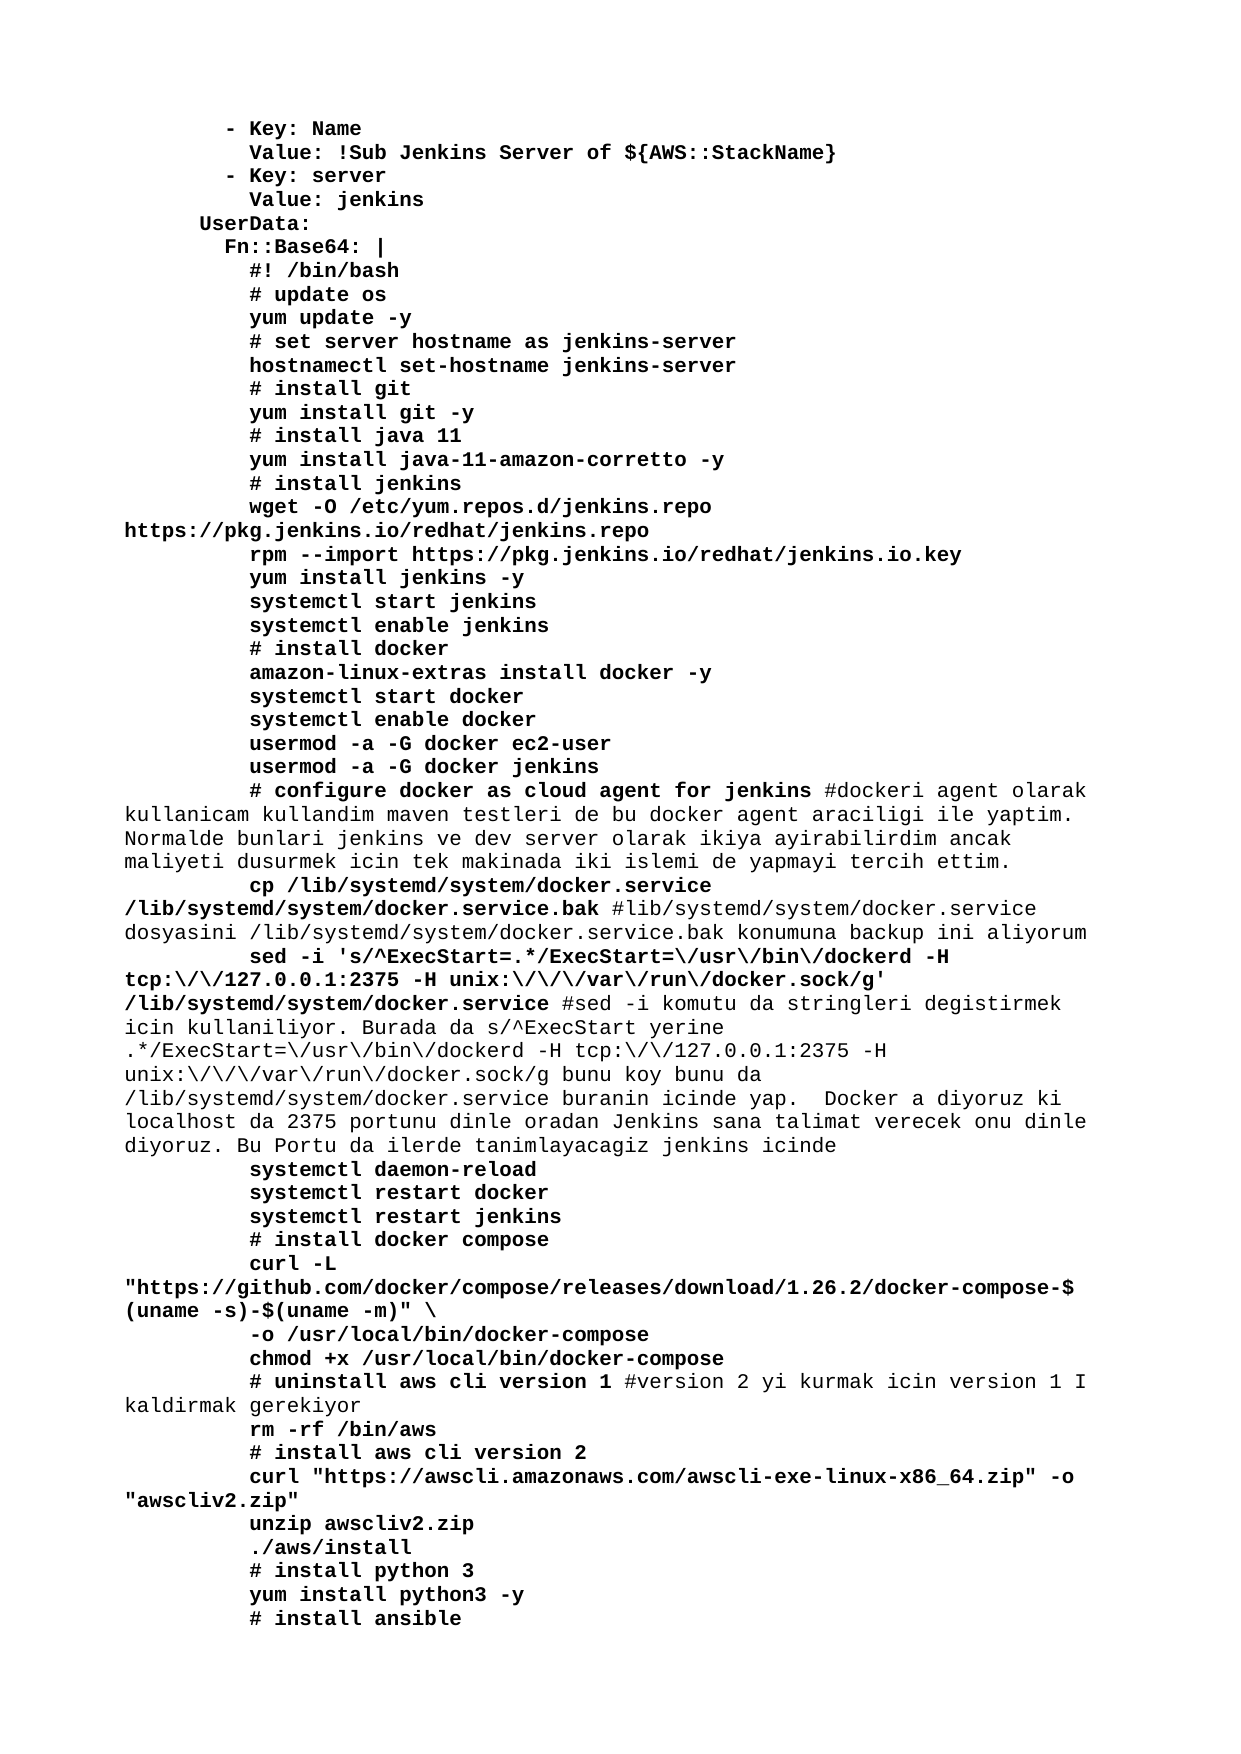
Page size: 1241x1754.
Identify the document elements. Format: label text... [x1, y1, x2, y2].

text systemctl restart docker [124, 1182, 1122, 1206]
text usermod -a -G docker ec2-user [124, 733, 1122, 757]
text unzip awscliv2.zip [124, 1513, 1122, 1537]
text rm -rf /bin/aws [124, 1419, 1122, 1442]
text # update os [124, 284, 1122, 307]
text systemctl enable docker [124, 709, 1122, 733]
text sed -i 's/^ExecStart=.*/ExecStart=\/usr\/bin\/dockerd -H tcp:\/\/127.0.0.1:2375 -H unix:\/\/\/var\/run\/docker.sock/g' /lib/systemd/system/docker.service #sed -i komutu da stringleri degistirmek icin kullaniliyor. Burada da s/^ExecStart yerine .*/ExecStart=\/usr\/bin\/dockerd -H tcp:\/\/127.0.0.1:2375 -H unix:\/\/\/var\/run\/docker.sock/g bunu koy bunu da /lib/systemd/system/docker.service buranin icinde yap. Docker a diyoruz ki localhost da 2375 portunu dinle oradan Jenkins sana talimat verecek onu dinle diyoruz. Bu Portu da ilerde tanimlayacagiz jenkins icinde [124, 946, 1122, 1158]
text Value: jenkins [124, 189, 1122, 213]
text # install docker compose [124, 1229, 1122, 1253]
text systemctl enable jenkins [124, 615, 1122, 638]
text UserData: [124, 213, 1122, 236]
text Fn::Base64: | [124, 236, 1122, 260]
text hostnamectl set-hostname jenkins-server [124, 354, 1122, 378]
text systemctl start docker [124, 686, 1122, 709]
text yum install git -y [124, 402, 1122, 426]
text # install docker [124, 638, 1122, 662]
text rpm --import https://pkg.jenkins.io/redhat/jenkins.io.key [124, 544, 1122, 567]
text curl "https://awscli.amazonaws.com/awscli-exe-linux-x86_64.zip" -o "awscliv2.zip" [124, 1466, 1122, 1513]
text -o /usr/local/bin/docker-compose [124, 1324, 1122, 1348]
text Value: !Sub Jenkins Server of ${AWS::StackName} [124, 142, 1122, 165]
text chmod +x /usr/local/bin/docker-compose [124, 1348, 1122, 1371]
text ./aws/install [124, 1537, 1122, 1561]
text # install jenkins [124, 473, 1122, 496]
text usermod -a -G docker jenkins [124, 757, 1122, 780]
text - Key: server [124, 165, 1122, 189]
text - Key: Name [124, 118, 1122, 142]
text # install java 11 [124, 426, 1122, 449]
text yum install jenkins -y [124, 567, 1122, 591]
text cp /lib/systemd/system/docker.service /lib/systemd/system/docker.service.bak #lib/systemd/system/docker.service dosyasini /lib/systemd/system/docker.service.bak konumuna backup ini aliyorum [124, 875, 1122, 946]
text yum update -y [124, 307, 1122, 331]
text # uninstall aws cli version 1 #version 2 yi kurmak icin version 1 I kaldirmak gerekiyor [124, 1371, 1122, 1419]
text # install python 3 [124, 1561, 1122, 1584]
text # install git [124, 378, 1122, 402]
text #! /bin/bash [124, 260, 1122, 284]
text amazon-linux-extras install docker -y [124, 662, 1122, 686]
text # install ansible [124, 1608, 1122, 1631]
text yum install java-11-amazon-corretto -y [124, 449, 1122, 473]
text # configure docker as cloud agent for jenkins #dockeri agent olarak kullanicam kullandim maven testleri de bu docker agent araciligi ile yaptim. Normalde bunlari jenkins ve dev server olarak ikiya ayirabilirdim ancak maliyeti dusurmek icin tek makinada iki islemi de yapmayi tercih ettim. [124, 780, 1122, 875]
text # install aws cli version 2 [124, 1442, 1122, 1466]
text systemctl daemon-reload [124, 1158, 1122, 1182]
text curl -L "https://github.com/docker/compose/releases/download/1.26.2/docker-compose-$(uname -s)-$(uname -m)" \ [124, 1253, 1122, 1324]
text systemctl start jenkins [124, 591, 1122, 615]
text systemctl restart jenkins [124, 1206, 1122, 1229]
text wget -O /etc/yum.repos.d/jenkins.repo https://pkg.jenkins.io/redhat/jenkins.repo [124, 496, 1122, 544]
text yum install python3 -y [124, 1584, 1122, 1608]
text # set server hostname as jenkins-server [124, 331, 1122, 354]
